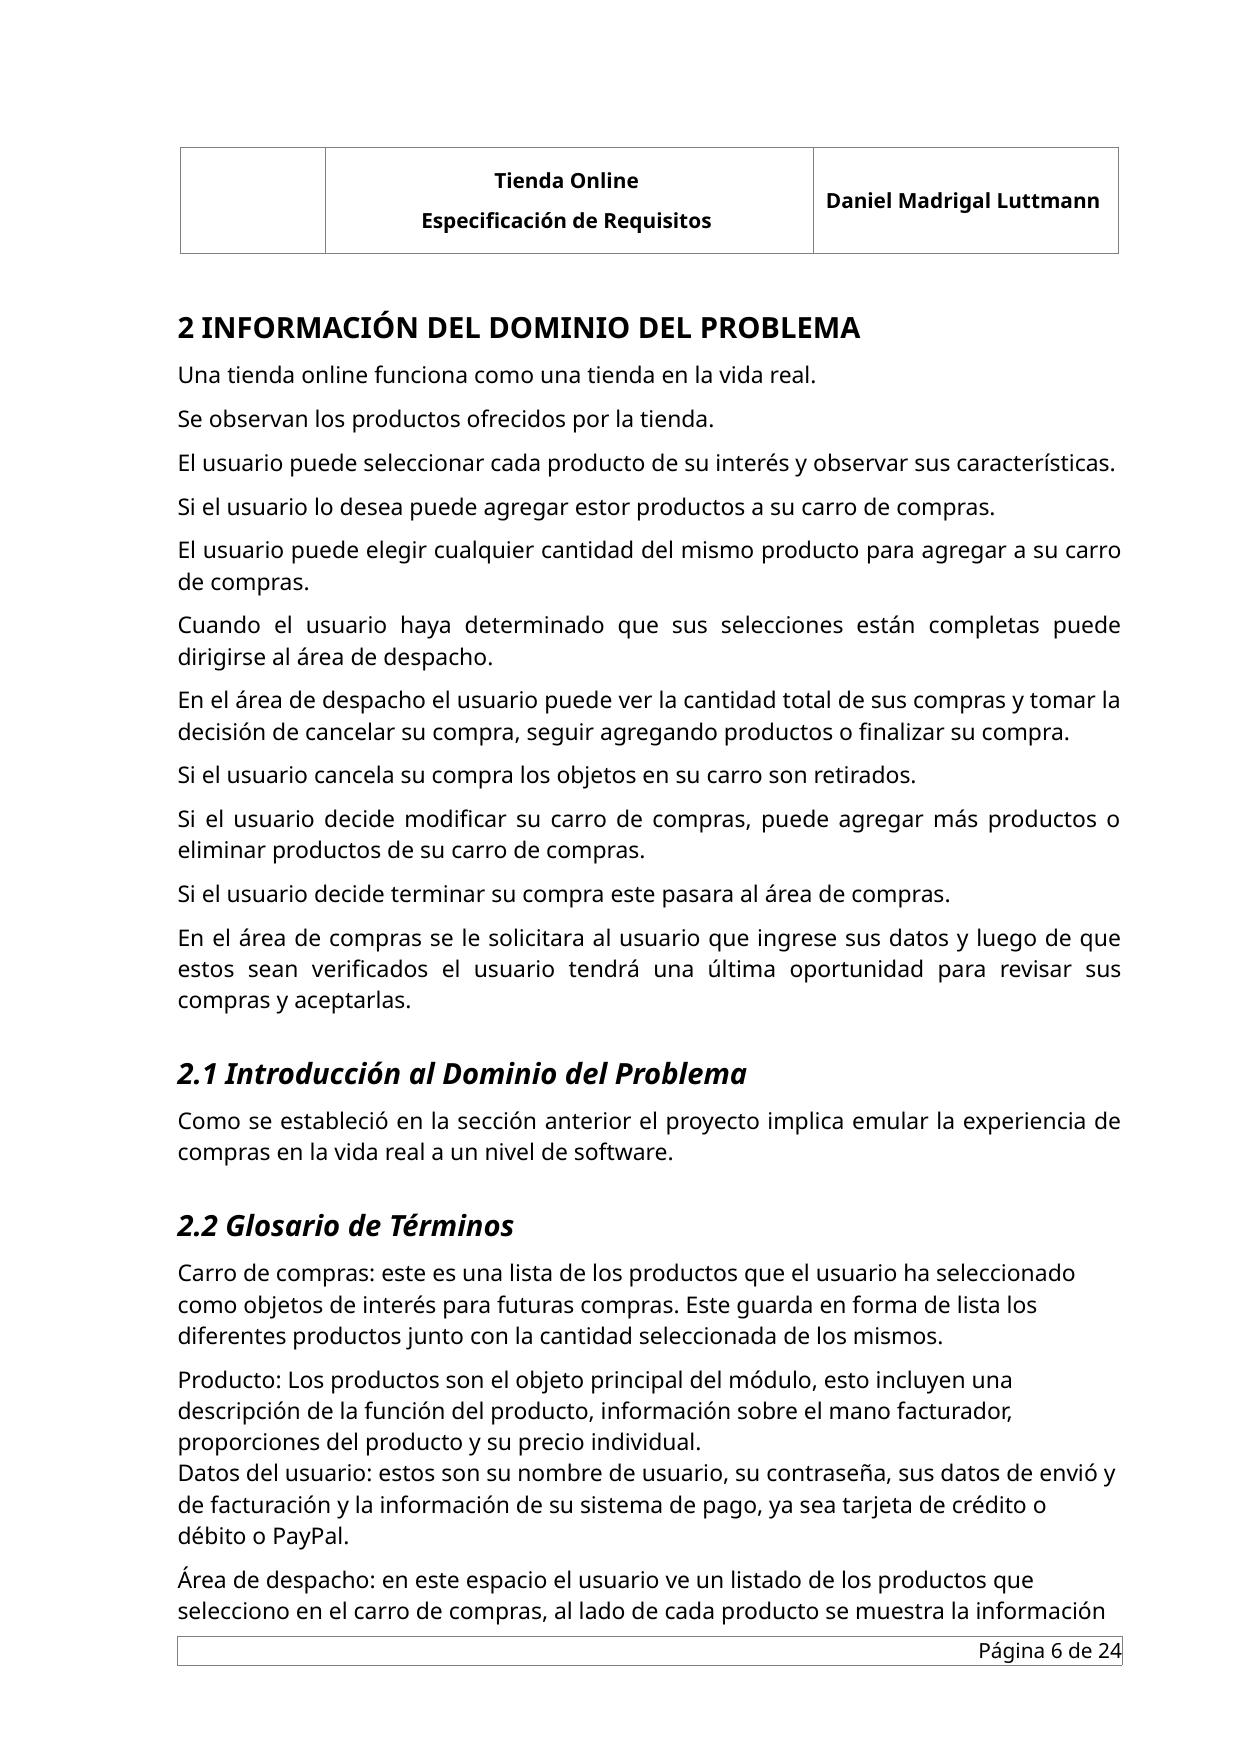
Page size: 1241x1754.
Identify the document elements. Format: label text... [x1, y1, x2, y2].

subtitle Introducción al Dominio del Problema [177, 1053, 1122, 1093]
text Como se estableció en la sección anterior el proyecto implica emular la experiencia de compras en la vida real a un nivel de software. [177, 1105, 1122, 1168]
text Área de despacho: en este espacio el usuario ve un listado de los productos que selecciono en el carro de compras, al lado de cada producto se muestra la información [177, 1563, 1122, 1626]
text Se observan los productos ofrecidos por la tienda. [177, 403, 1122, 434]
text En el área de compras se le solicitara al usuario que ingrese sus datos y luego de que estos sean verificados el usuario tendrá una última oportunidad para revisar sus compras y aceptarlas. [177, 922, 1122, 1015]
text Si el usuario decide terminar su compra este pasara al área de compras. [177, 878, 1122, 909]
text Carro de compras: este es una lista de los productos que el usuario ha seleccionado como objetos de interés para futuras compras. Este guarda en forma de lista los diferentes productos junto con la cantidad seleccionada de los mismos. [177, 1257, 1122, 1351]
subtitle INFORMACIÓN DEL DOMINIO DEL PROBLEMA [177, 307, 1122, 347]
text Producto: Los productos son el objeto principal del módulo, esto incluyen una descripción de la función del producto, información sobre el mano facturador, proporciones del producto y su precio individual. Datos del usuario: estos son su nombre de usuario, su contraseña, sus datos de envió y de facturación y la información de su sistema de pago, ya sea tarjeta de crédito o débito o PayPal. [177, 1363, 1122, 1551]
text Si el usuario decide modificar su carro de compras, puede agregar más productos o eliminar productos de su carro de compras. [177, 803, 1122, 865]
text Si el usuario lo desea puede agregar estor productos a su carro de compras. [177, 490, 1122, 522]
text En el área de despacho el usuario puede ver la cantidad total de sus compras y tomar la decisión de cancelar su compra, seguir agregando productos o finalizar su compra. [177, 684, 1122, 747]
subtitle Glosario de Términos [177, 1205, 1122, 1245]
text Cuando el usuario haya determinado que sus selecciones están completas puede dirigirse al área de despacho. [177, 609, 1122, 672]
text Si el usuario cancela su compra los objetos en su carro son retirados. [177, 759, 1122, 790]
text El usuario puede elegir cualquier cantidad del mismo producto para agregar a su carro de compras. [177, 534, 1122, 597]
text El usuario puede seleccionar cada producto de su interés y observar sus características. [177, 447, 1122, 478]
text Una tienda online funciona como una tienda en la vida real. [177, 359, 1122, 390]
